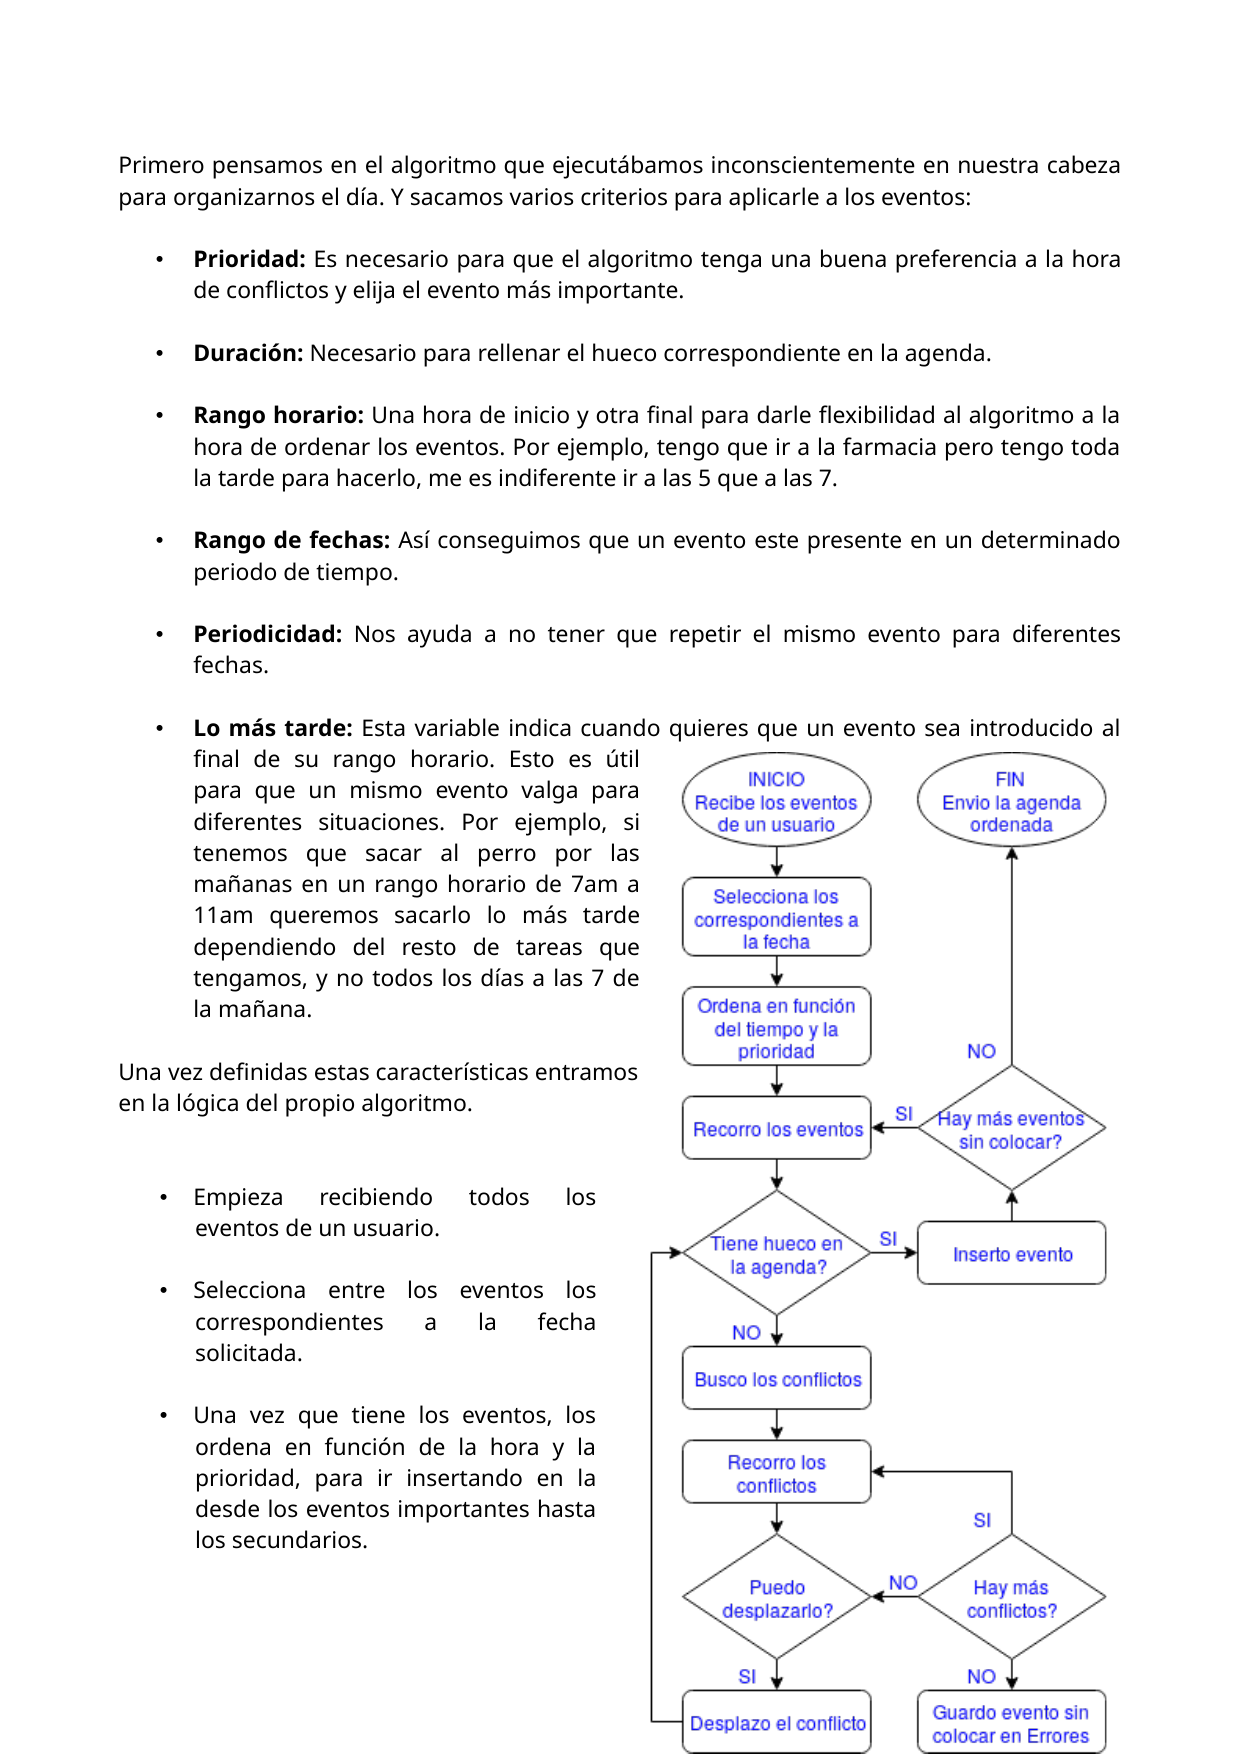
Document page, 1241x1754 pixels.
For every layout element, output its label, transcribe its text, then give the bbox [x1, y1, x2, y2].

list Selecciona entre los eventos los correspondientes a la fecha solicitada. [159, 1274, 596, 1368]
list Prioridad: Es necesario para que el algoritmo tenga una buena preferencia a la hora de conflictos y elija el evento más importante. [156, 243, 1122, 306]
text Primero pensamos en el algoritmo que ejecutábamos inconscientemente en nuestra cabeza para organizarnos el día. Y sacamos varios criterios para aplicarle a los eventos: [118, 149, 1122, 212]
text Una vez definidas estas características entramos en la lógica del propio algoritmo. [118, 1056, 640, 1118]
list Empieza recibiendo todos los eventos de un usuario. [159, 1181, 596, 1243]
list Duración: Necesario para rellenar el hueco correspondiente en la agenda. [156, 337, 1122, 368]
list Rango de fechas: Así conseguimos que un evento este presente en un determinado periodo de tiempo. [156, 524, 1122, 587]
list Lo más tarde: Esta variable indica cuando quieres que un evento sea introducido al final de su rango horario. Esto es útil para que un mismo evento valga para diferentes situaciones. Por ejemplo, si tenemos que sacar al perro por las mañanas en un rango horario de 7am a 11am queremos sacarlo lo más tarde dependiendo del resto de tareas que tengamos, y no todos los días a las 7 de la mañana. [156, 712, 1122, 1024]
list Periodicidad: Nos ayuda a no tener que repetir el mismo evento para diferentes fechas. [156, 618, 1122, 681]
picture [640, 752, 1107, 1754]
list Rango horario: Una hora de inicio y otra final para darle flexibilidad al algoritmo a la hora de ordenar los eventos. Por ejemplo, tengo que ir a la farmacia pero tengo toda la tarde para hacerlo, me es indiferente ir a las 5 que a las 7. [156, 399, 1122, 493]
list Una vez que tiene los eventos, los ordena en función de la hora y la prioridad, para ir insertando en la desde los eventos importantes hasta los secundarios. [159, 1399, 596, 1556]
